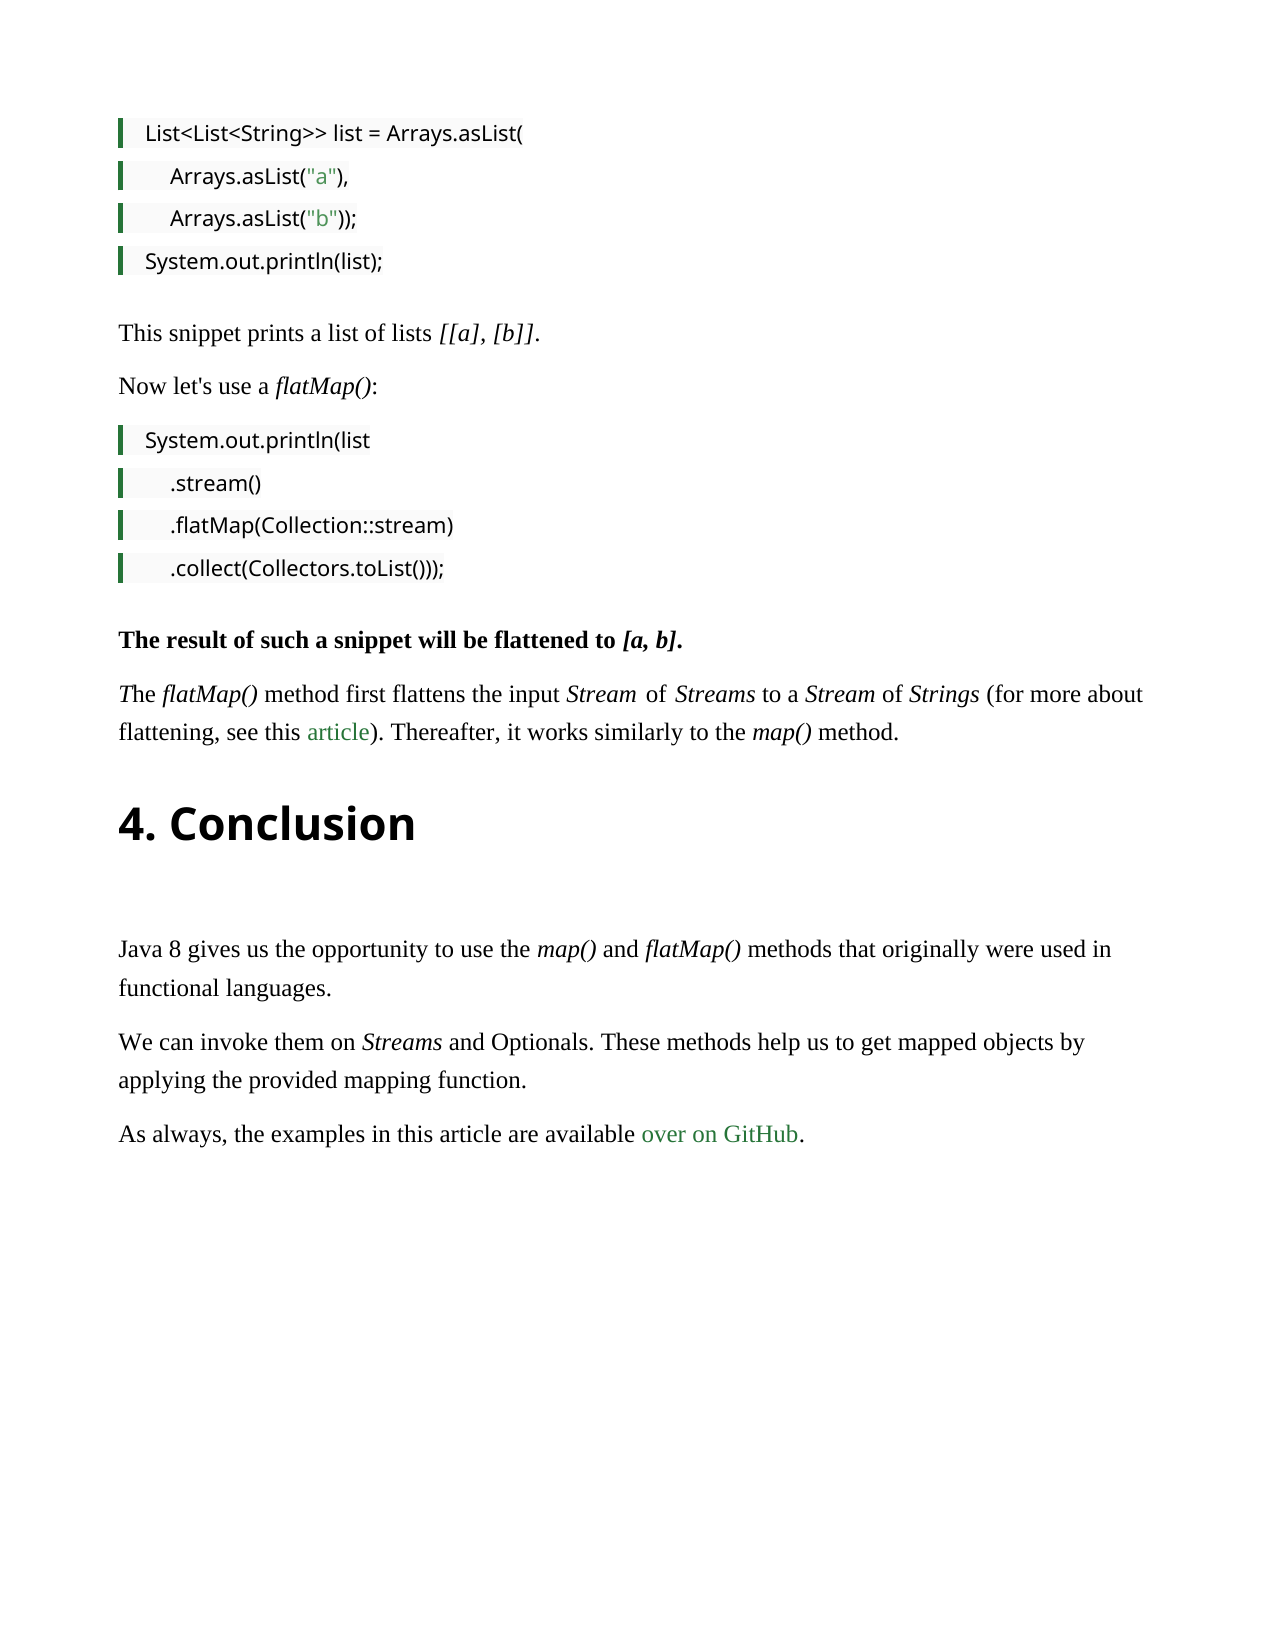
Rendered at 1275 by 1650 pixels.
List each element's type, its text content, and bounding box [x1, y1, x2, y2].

text The flatMap() method first flattens the input Stream of Streams to a Stream of Strings (for more about flattening, see this article). Thereafter, it works similarly to the map() method. [118, 679, 1157, 746]
text System.out.println(list); [123, 246, 1157, 275]
text Arrays.asList("b")); [123, 203, 1157, 233]
text As always, the examples in this article are available over on GitHub. [118, 1119, 1157, 1147]
text .stream() [123, 468, 1157, 498]
text We can invoke them on Streams and Optionals. These methods help us to get mapped objects by applying the provided mapping function. [118, 1027, 1157, 1093]
text .flatMap(Collection::stream) [123, 510, 1157, 540]
text The result of such a snippet will be flattened to [a, b]. [118, 625, 1157, 653]
text List<List<String>> list = Arrays.asList( [123, 118, 1157, 148]
text Now let's use a flatMap(): [118, 371, 1157, 400]
text Java 8 gives us the opportunity to use the map() and flatMap() methods that originally were used in functional languages. [118, 934, 1157, 1001]
subtitle 4. Conclusion [118, 792, 1157, 853]
text Arrays.asList("a"), [123, 161, 1157, 190]
text .collect(Collectors.toList())); [123, 553, 1157, 583]
text This snippet prints a list of lists [[a], [b]]. [118, 318, 1157, 346]
text System.out.println(list [123, 425, 1157, 455]
